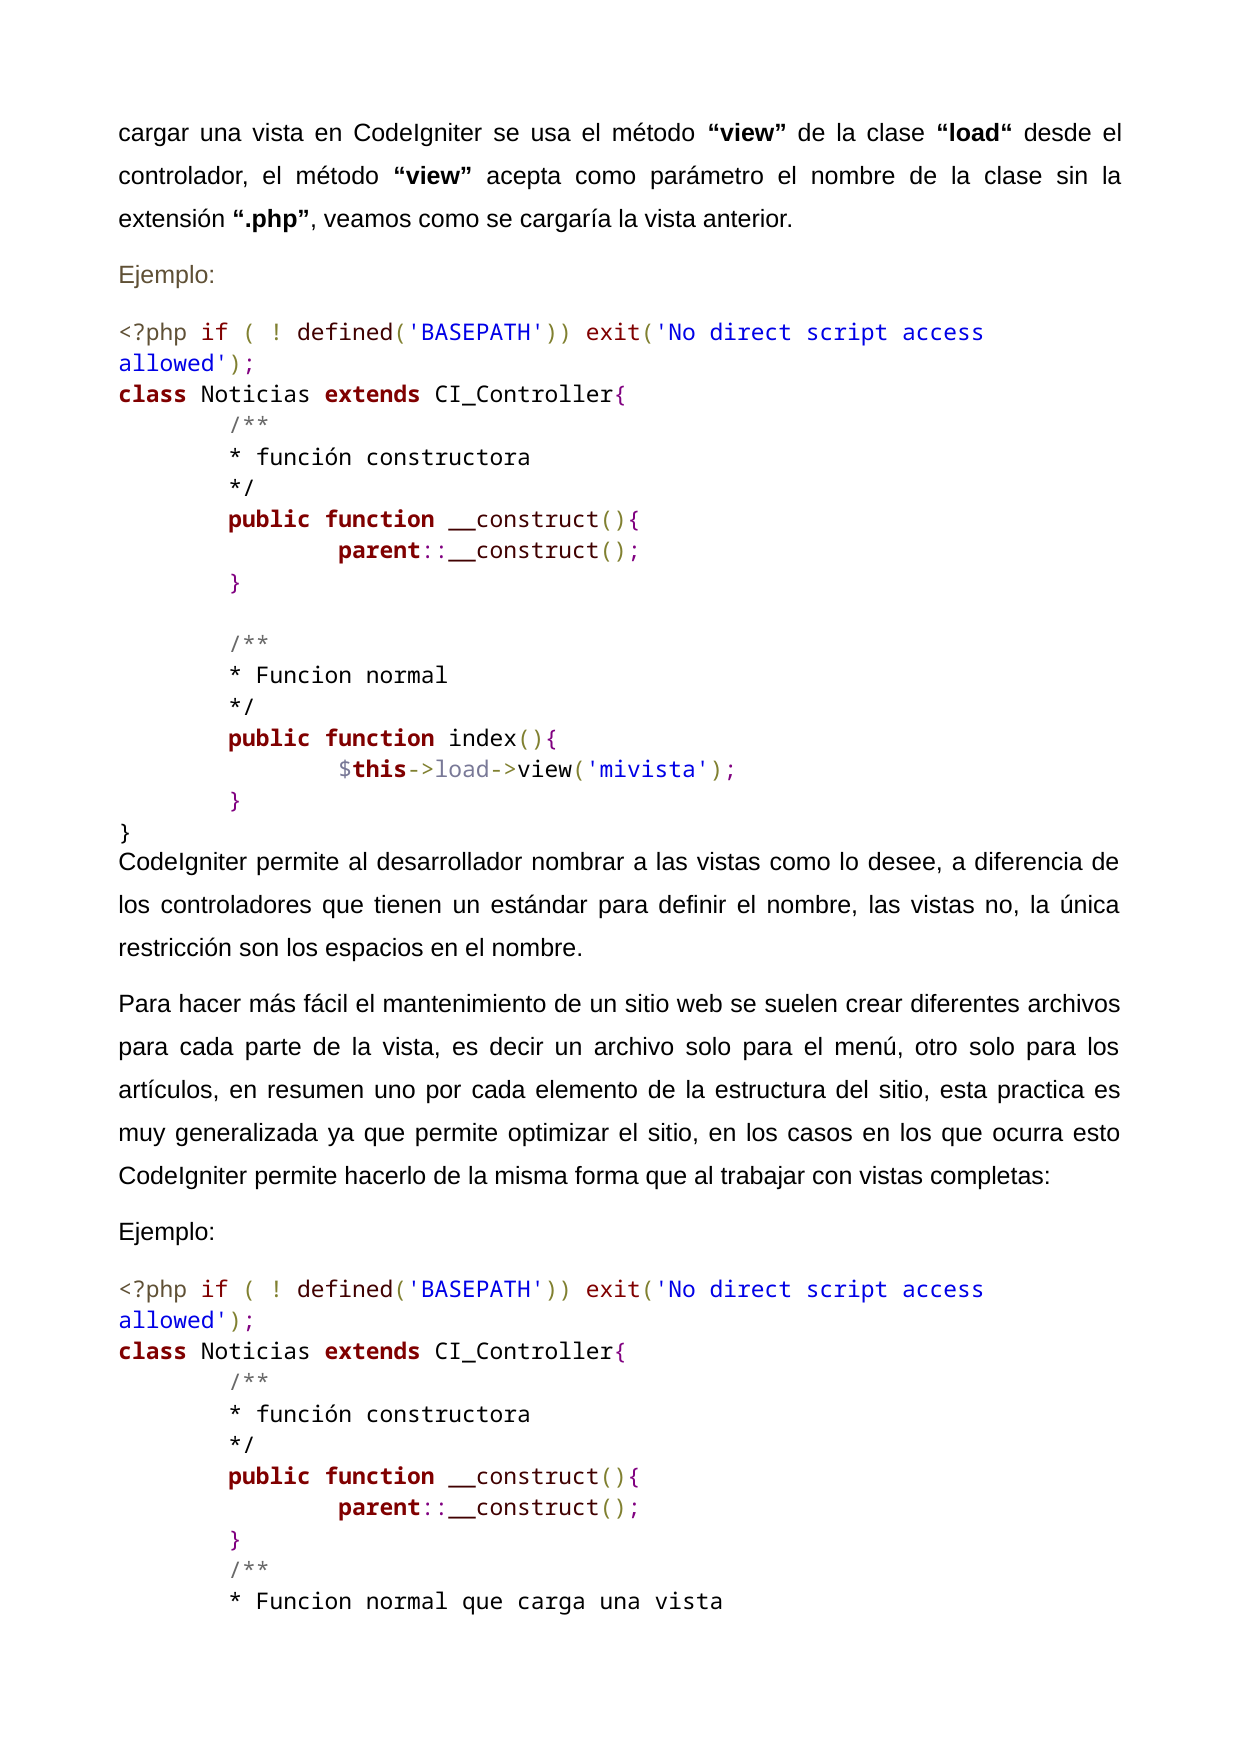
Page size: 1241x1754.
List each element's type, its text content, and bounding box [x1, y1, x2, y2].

text /** [118, 1366, 1122, 1397]
text $this->load->view('mivista'); [118, 753, 1122, 784]
text cargar una vista en CodeIgniter se usa el método “view” de la clase “load“ desde el controlador, el método “view” acepta como parámetro el nombre de la clase sin la extensión “.php”, veamos como se cargaría la vista anterior. [118, 118, 1122, 233]
text Ejemplo: [118, 1217, 1122, 1246]
text parent::__construct(); [118, 534, 1122, 566]
text public function __construct(){ [118, 503, 1122, 534]
text } [118, 1522, 1122, 1554]
text /** [118, 628, 1122, 659]
text class Noticias extends CI_Controller{ [118, 1335, 1122, 1366]
text } [118, 784, 1122, 816]
text } [118, 816, 1122, 847]
text * función constructora [118, 1397, 1122, 1429]
text } [118, 566, 1122, 597]
text */ [118, 1429, 1122, 1460]
text <?php if ( ! defined('BASEPATH')) exit('No direct script access allowed'); [118, 1272, 1122, 1335]
text * Funcion normal que carga una vista [118, 1585, 1122, 1616]
text * Funcion normal [118, 659, 1122, 691]
text * función constructora [118, 441, 1122, 472]
text /** [118, 409, 1122, 441]
text CodeIgniter permite al desarrollador nombrar a las vistas como lo desee, a diferencia de los controladores que tienen un estándar para definir el nombre, las vistas no, la única restricción son los espacios en el nombre. [118, 847, 1122, 962]
text class Noticias extends CI_Controller{ [118, 378, 1122, 409]
text */ [118, 472, 1122, 503]
text /** [118, 1554, 1122, 1585]
text public function index(){ [118, 722, 1122, 753]
text Ejemplo: [118, 260, 1122, 289]
text public function __construct(){ [118, 1460, 1122, 1491]
text parent::__construct(); [118, 1491, 1122, 1522]
text */ [118, 691, 1122, 722]
text Para hacer más fácil el mantenimiento de un sitio web se suelen crear diferentes archivos para cada parte de la vista, es decir un archivo solo para el menú, otro solo para los artículos, en resumen uno por cada elemento de la estructura del sitio, esta practica es muy generalizada ya que permite optimizar el sitio, en los casos en los que ocurra esto CodeIgniter permite hacerlo de la misma forma que al trabajar con vistas completas: [118, 989, 1122, 1190]
text <?php if ( ! defined('BASEPATH')) exit('No direct script access allowed'); [118, 316, 1122, 378]
